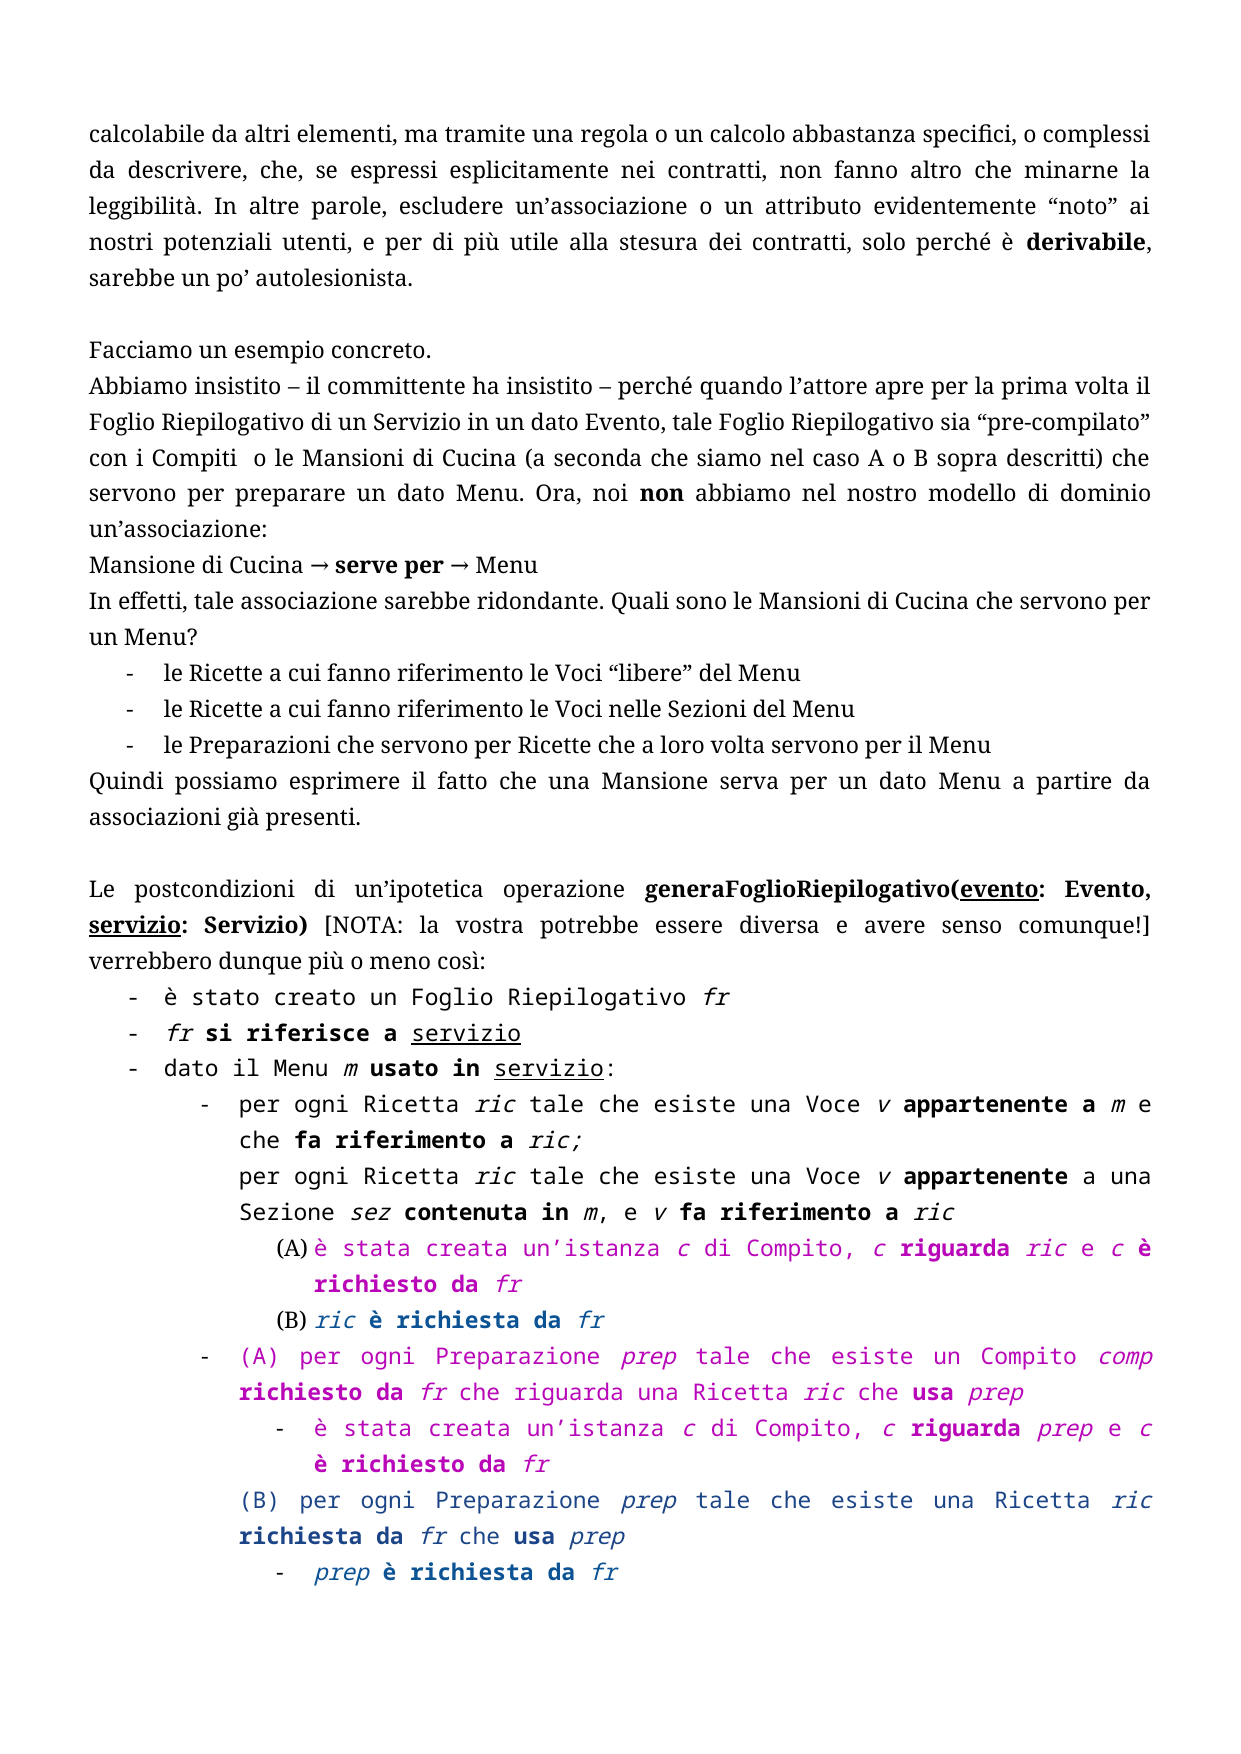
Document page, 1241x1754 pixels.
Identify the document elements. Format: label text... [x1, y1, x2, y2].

list fr si riferisce a servizio [126, 1016, 1152, 1048]
list le Ricette a cui fanno riferimento le Voci “libere” del Menu [126, 657, 1152, 688]
text Facciamo un esempio concreto. [88, 334, 1152, 365]
list dato il Menu m usato in servizio: [126, 1052, 1152, 1084]
text Mansione di Cucina → serve per → Menu [88, 549, 1152, 581]
text (B) per ogni Preparazione prep tale che esiste una Ricetta ric richiesta da fr che usa prep [238, 1484, 1152, 1551]
list per ogni Ricetta ric tale che esiste una Voce v appartenente a m e che fa riferimento a ric; [201, 1088, 1152, 1156]
list (A) per ogni Preparazione prep tale che esiste un Compito comp richiesto da fr che riguarda una Ricetta ric che usa prep [201, 1340, 1152, 1407]
list ric è richiesta da fr [276, 1304, 1152, 1335]
list è stato creato un Foglio Riepilogativo fr [126, 981, 1152, 1012]
list è stata creata un’istanza c di Compito, c riguarda prep e c è richiesto da fr [276, 1412, 1152, 1479]
list le Ricette a cui fanno riferimento le Voci nelle Sezioni del Menu [126, 693, 1152, 724]
list prep è richiesta da fr [276, 1556, 1152, 1587]
text per ogni Ricetta ric tale che esiste una Voce v appartenente a una Sezione sez contenuta in m, e v fa riferimento a ric [238, 1160, 1152, 1227]
list è stata creata un’istanza c di Compito, c riguarda ric e c è richiesto da fr [276, 1232, 1152, 1299]
text In effetti, tale associazione sarebbe ridondante. Quali sono le Mansioni di Cucina che servono per un Menu? [88, 585, 1152, 652]
list le Preparazioni che servono per Ricette che a loro volta servono per il Menu [126, 729, 1152, 760]
text Le postcondizioni di un’ipotetica operazione generaFoglioRiepilogativo(evento: Evento, servizio: Servizio) [NOTA: la vostra potrebbe essere diversa e avere senso comunque!] verrebbero dunque più o meno così: [88, 873, 1152, 976]
text Quindi possiamo esprimere il fatto che una Mansione serva per un dato Menu a partire da associazioni già presenti. [88, 765, 1152, 832]
text Abbiamo insistito – il committente ha insistito – perché quando l’attore apre per la prima volta il Foglio Riepilogativo di un Servizio in un dato Evento, tale Foglio Riepilogativo sia “pre-compilato” con i Compiti o le Mansioni di Cucina (a seconda che siamo nel caso A o B sopra descritti) che servono per preparare un dato Menu. Ora, noi non abbiamo nel nostro modello di dominio un’associazione: [88, 369, 1152, 544]
text calcolabile da altri elementi, ma tramite una regola o un calcolo abbastanza specifici, o complessi da descrivere, che, se espressi esplicitamente nei contratti, non fanno altro che minarne la leggibilità. In altre parole, escludere un’associazione o un attributo evidentemente “noto” ai nostri potenziali utenti, e per di più utile alla stesura dei contratti, solo perché è derivabile, sarebbe un po’ autolesionista. [88, 118, 1152, 293]
